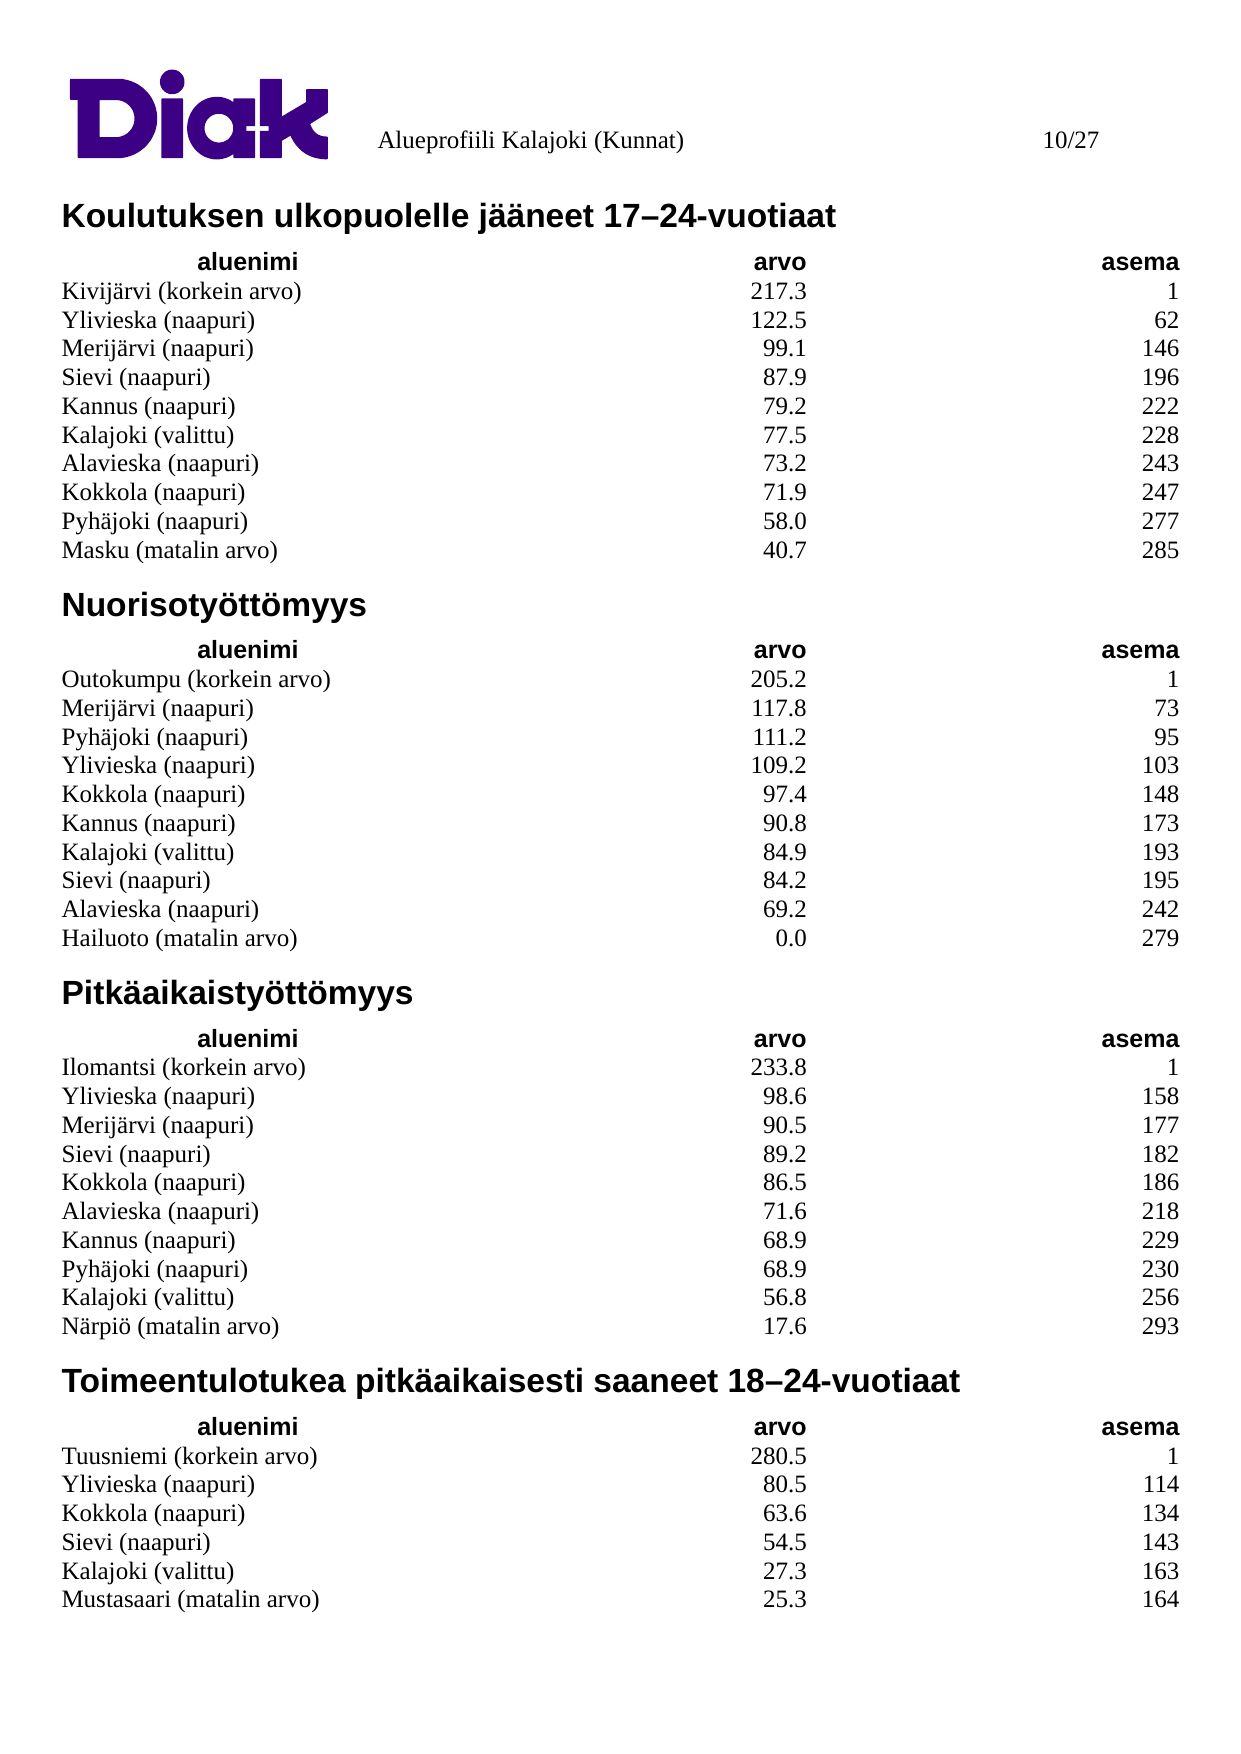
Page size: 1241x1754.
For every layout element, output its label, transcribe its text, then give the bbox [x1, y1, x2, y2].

table_header arvo [434, 247, 806, 276]
table_cell 182 [806, 1139, 1179, 1167]
table_cell 228 [806, 420, 1179, 448]
table_cell Kivijärvi (korkein arvo) [61, 276, 434, 305]
table_cell Pyhäjoki (naapuri) [61, 506, 434, 535]
table_header arvo [434, 636, 806, 664]
table_cell 114 [806, 1470, 1179, 1498]
table_cell Kokkola (naapuri) [61, 477, 434, 506]
table_cell Hailuoto (matalin arvo) [61, 923, 434, 952]
table_cell 69.2 [434, 894, 806, 923]
table_cell Ylivieska (naapuri) [61, 1470, 434, 1498]
table_cell Ylivieska (naapuri) [61, 751, 434, 779]
table_cell 62 [806, 305, 1179, 333]
table_cell 277 [806, 506, 1179, 535]
table_cell Sievi (naapuri) [61, 866, 434, 894]
table_header arvo [434, 1024, 806, 1052]
table_cell Kokkola (naapuri) [61, 1498, 434, 1527]
table_cell 186 [806, 1168, 1179, 1196]
table_cell 79.2 [434, 391, 806, 420]
table_cell 122.5 [434, 305, 806, 333]
table_cell Kokkola (naapuri) [61, 1168, 434, 1196]
subtitle Koulutuksen ulkopuolelle jääneet 17–24-vuotiaat [61, 196, 1179, 235]
table_cell 99.1 [434, 334, 806, 362]
table_cell 247 [806, 477, 1179, 506]
table_header asema [806, 247, 1179, 276]
table_cell 111.2 [434, 722, 806, 751]
table_cell 1 [806, 276, 1179, 305]
table_header aluenimi [61, 1412, 434, 1441]
table_cell 233.8 [434, 1053, 806, 1081]
table_cell Ylivieska (naapuri) [61, 1081, 434, 1110]
table_cell 68.9 [434, 1225, 806, 1254]
table_cell Merijärvi (naapuri) [61, 693, 434, 722]
table_cell 256 [806, 1283, 1179, 1311]
table_cell 89.2 [434, 1139, 806, 1167]
table_cell 84.2 [434, 866, 806, 894]
table_cell 280.5 [434, 1441, 806, 1469]
table_cell Ilomantsi (korkein arvo) [61, 1053, 434, 1081]
table_cell 196 [806, 362, 1179, 391]
table_cell Merijärvi (naapuri) [61, 1110, 434, 1139]
table_cell Sievi (naapuri) [61, 1139, 434, 1167]
table_cell 56.8 [434, 1283, 806, 1311]
table_cell 90.8 [434, 808, 806, 837]
table_cell 158 [806, 1081, 1179, 1110]
table_cell Alavieska (naapuri) [61, 449, 434, 477]
table_cell 230 [806, 1254, 1179, 1282]
subtitle Nuorisotyöttömyys [61, 584, 1179, 623]
table_cell Sievi (naapuri) [61, 362, 434, 391]
table_cell Alavieska (naapuri) [61, 894, 434, 923]
table_cell 77.5 [434, 420, 806, 448]
table_header aluenimi [61, 247, 434, 276]
table_cell Kokkola (naapuri) [61, 779, 434, 808]
table_cell 73 [806, 693, 1179, 722]
subtitle Toimeentulotukea pitkäaikaisesti saaneet 18–24-vuotiaat [61, 1361, 1179, 1399]
table_cell 95 [806, 722, 1179, 751]
table_cell 143 [806, 1527, 1179, 1556]
table_cell 1 [806, 664, 1179, 693]
table_header aluenimi [61, 1024, 434, 1052]
subtitle Pitkäaikaistyöttömyys [61, 973, 1179, 1011]
table_cell 1 [806, 1441, 1179, 1469]
table_cell 98.6 [434, 1081, 806, 1110]
table_header asema [806, 1024, 1179, 1052]
table_cell 146 [806, 334, 1179, 362]
table_cell 148 [806, 779, 1179, 808]
table_cell Pyhäjoki (naapuri) [61, 722, 434, 751]
table_cell 222 [806, 391, 1179, 420]
table_header aluenimi [61, 636, 434, 664]
table_cell 193 [806, 837, 1179, 866]
table_cell 40.7 [434, 535, 806, 563]
table_cell Pyhäjoki (naapuri) [61, 1254, 434, 1282]
table_cell 73.2 [434, 449, 806, 477]
table_cell 87.9 [434, 362, 806, 391]
table_cell Ylivieska (naapuri) [61, 305, 434, 333]
table_cell Kannus (naapuri) [61, 1225, 434, 1254]
table_cell 54.5 [434, 1527, 806, 1556]
table_cell 229 [806, 1225, 1179, 1254]
table_cell 205.2 [434, 664, 806, 693]
table_cell 63.6 [434, 1498, 806, 1527]
table_cell 134 [806, 1498, 1179, 1527]
table_cell 109.2 [434, 751, 806, 779]
table_cell 103 [806, 751, 1179, 779]
table_cell 173 [806, 808, 1179, 837]
table_cell 90.5 [434, 1110, 806, 1139]
table_header arvo [434, 1412, 806, 1441]
table_cell 117.8 [434, 693, 806, 722]
table_cell 97.4 [434, 779, 806, 808]
table_cell Alavieska (naapuri) [61, 1196, 434, 1225]
table_cell Kalajoki (valittu) [61, 420, 434, 448]
table_cell Merijärvi (naapuri) [61, 334, 434, 362]
table_cell 163 [806, 1556, 1179, 1584]
table_cell 177 [806, 1110, 1179, 1139]
table_cell 25.3 [434, 1585, 806, 1613]
table_cell 285 [806, 535, 1179, 563]
table_cell Outokumpu (korkein arvo) [61, 664, 434, 693]
table_cell 58.0 [434, 506, 806, 535]
table_cell Tuusniemi (korkein arvo) [61, 1441, 434, 1469]
table_cell Kannus (naapuri) [61, 808, 434, 837]
table_cell 71.9 [434, 477, 806, 506]
table_cell 0.0 [434, 923, 806, 952]
table_header asema [806, 636, 1179, 664]
table_cell 293 [806, 1311, 1179, 1340]
table_cell Kalajoki (valittu) [61, 1556, 434, 1584]
table_cell 71.6 [434, 1196, 806, 1225]
table_cell 217.3 [434, 276, 806, 305]
table_cell Kannus (naapuri) [61, 391, 434, 420]
table_cell Närpiö (matalin arvo) [61, 1311, 434, 1340]
table_cell Kalajoki (valittu) [61, 837, 434, 866]
table_cell 68.9 [434, 1254, 806, 1282]
table_cell 243 [806, 449, 1179, 477]
table_cell Sievi (naapuri) [61, 1527, 434, 1556]
table_cell 86.5 [434, 1168, 806, 1196]
table_cell 279 [806, 923, 1179, 952]
table_cell 218 [806, 1196, 1179, 1225]
table_header asema [806, 1412, 1179, 1441]
table_cell 17.6 [434, 1311, 806, 1340]
table_cell 80.5 [434, 1470, 806, 1498]
table_cell 84.9 [434, 837, 806, 866]
table_cell 195 [806, 866, 1179, 894]
table_cell Kalajoki (valittu) [61, 1283, 434, 1311]
table_cell 27.3 [434, 1556, 806, 1584]
table_cell 242 [806, 894, 1179, 923]
table_cell 1 [806, 1053, 1179, 1081]
table_cell Mustasaari (matalin arvo) [61, 1585, 434, 1613]
table_cell 164 [806, 1585, 1179, 1613]
table_cell Masku (matalin arvo) [61, 535, 434, 563]
